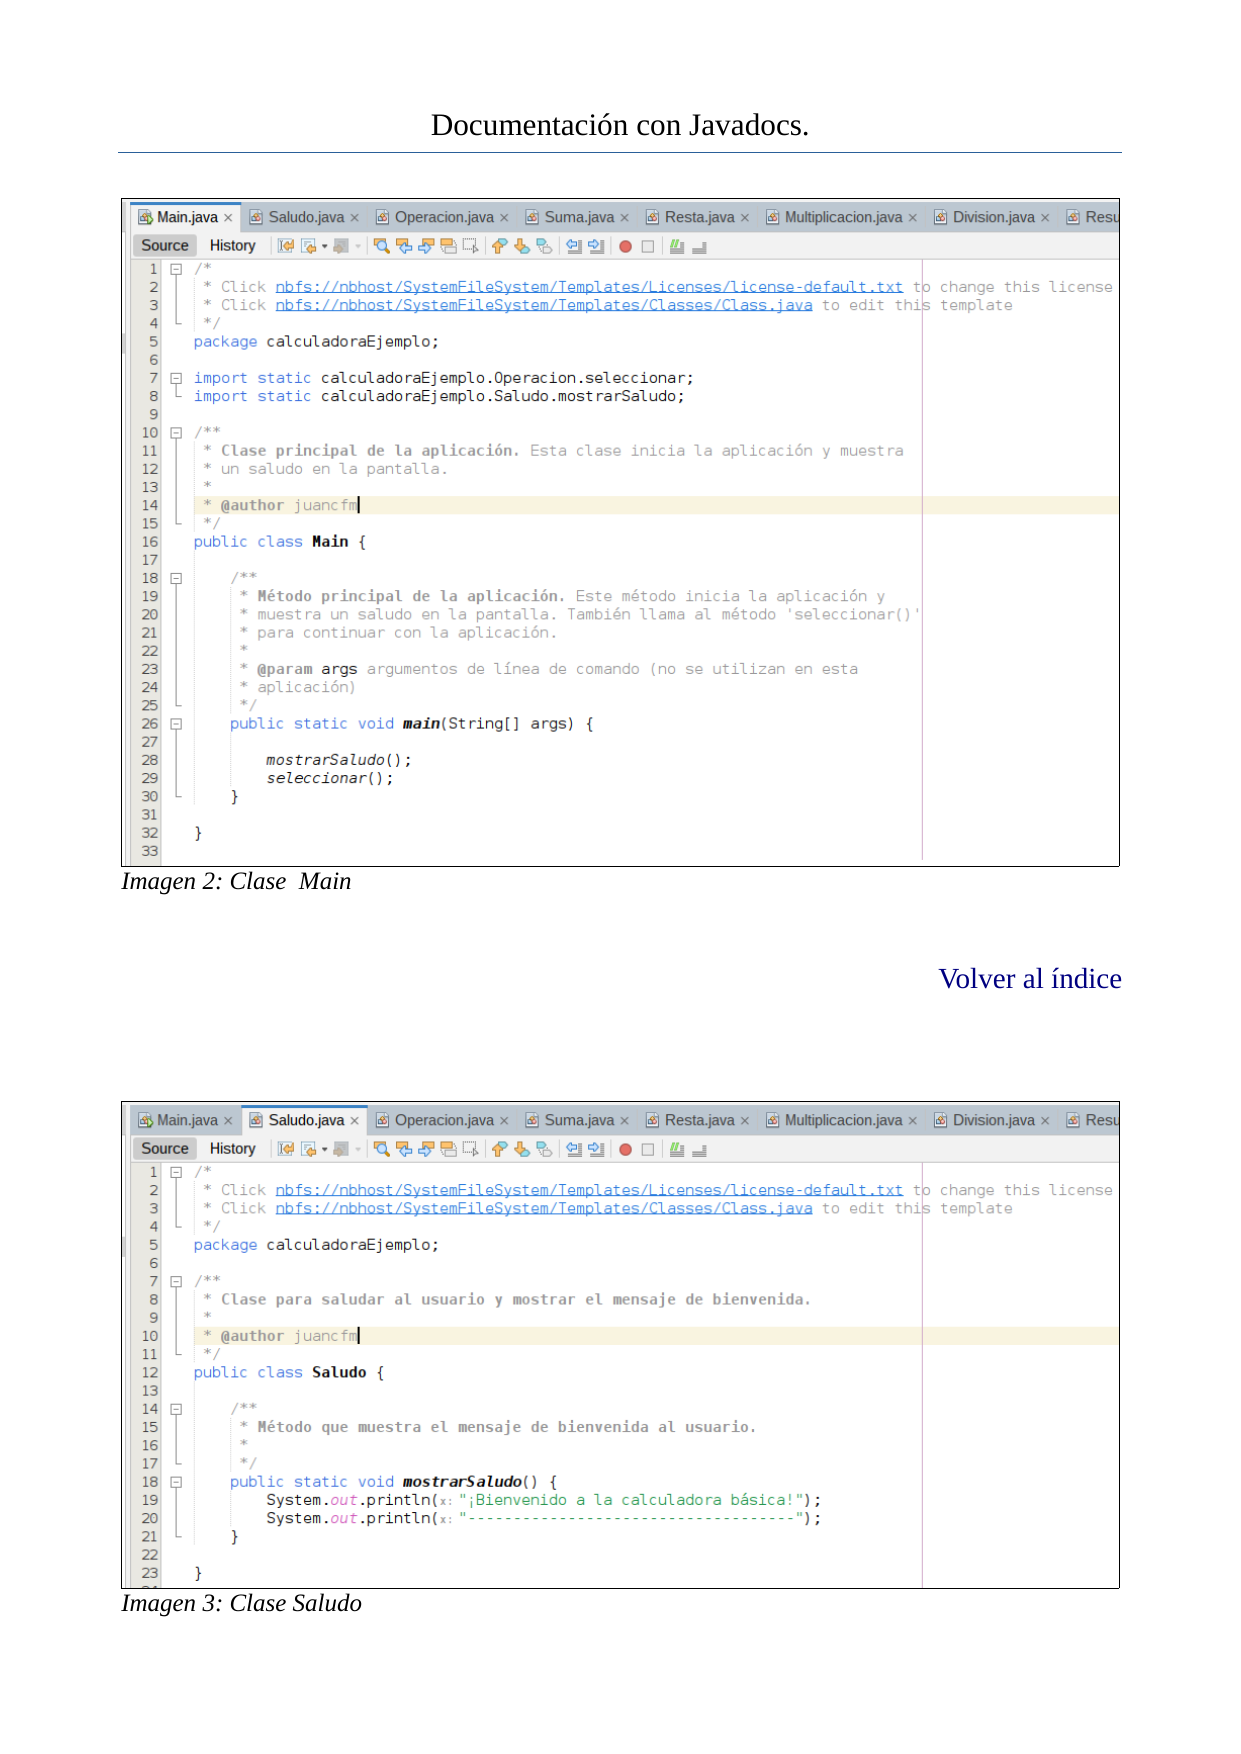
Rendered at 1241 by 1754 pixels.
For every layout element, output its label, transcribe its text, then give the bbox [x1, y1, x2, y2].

picture [122, 1102, 1119, 1588]
text Volver al índice [118, 962, 1122, 995]
text Imagen 3: Clase Saludo [121, 1589, 1119, 1617]
text Imagen 2: Clase Main [121, 867, 1119, 895]
picture [122, 199, 1119, 866]
